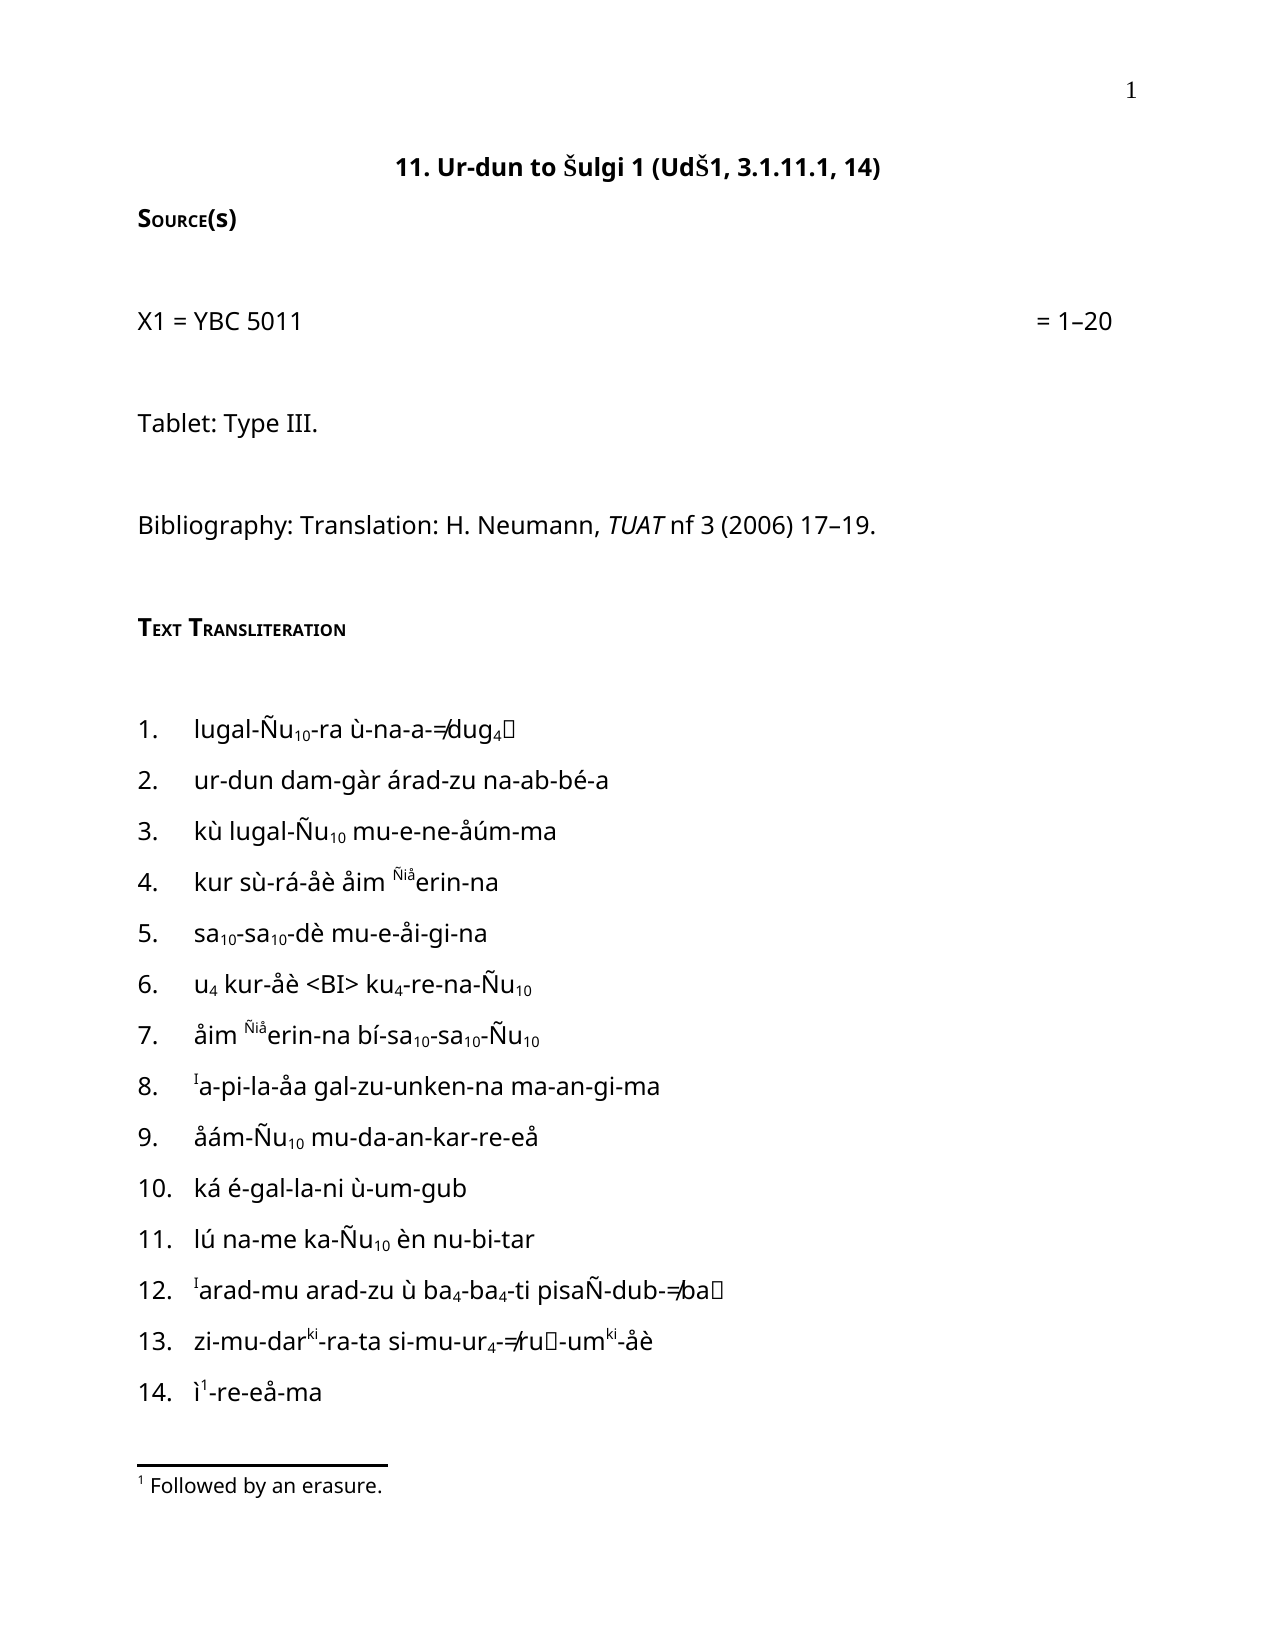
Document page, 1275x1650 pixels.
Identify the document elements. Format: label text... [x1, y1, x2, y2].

text 7. åim Ñiåerin-na bí-sa10-sa10-Ñu10 [137, 1018, 1138, 1052]
text 8. Ia-pi-la-åa gal-zu-unken-na ma-an-gi-ma [137, 1069, 1138, 1103]
text Tablet: Type III. [137, 405, 1138, 439]
text 5. sa10-sa10-dè mu-e-åi-gi-na [137, 916, 1138, 950]
text 9. åám-Ñu10 mu-da-an-kar-re-eå [137, 1120, 1138, 1154]
text Bibliography: Translation: H. Neumann, TUAT nf 3 (2006) 17–19. [137, 507, 1138, 541]
text 11. lú na-me ka-Ñu10 èn nu-bi-tar [137, 1222, 1138, 1256]
text 10. ká é-gal-la-ni ù-um-gub [137, 1171, 1138, 1205]
text X1 = YBC 5011 = 1–20 [137, 303, 1138, 337]
text 13. zi-mu-darki-ra-ta si-mu-ur4-≠ru-umki-åè [137, 1324, 1138, 1358]
text Followed by an erasure. [137, 1472, 1138, 1500]
text Text Transliteration [137, 609, 1138, 643]
text 12. Iarad-mu arad-zu ù ba4-ba4-ti pisaÑ-dub-≠ba [137, 1273, 1138, 1307]
text 6. u4 kur-åè <BI> ku4-re-na-Ñu10 [137, 967, 1138, 1001]
text 2. ur-dun dam-gàr árad-zu na-ab-bé-a [137, 762, 1138, 797]
text Source(s) [137, 201, 1138, 235]
text 14. ì-re-eå-ma [137, 1375, 1138, 1409]
text 11. Ur-dun to Šulgi 1 (UdŠ1, 3.1.11.1, 14) [137, 150, 1138, 184]
text 1. lugal-Ñu10-ra ù-na-a-≠dug4 [137, 711, 1138, 746]
text 4. kur sù-rá-åè åim Ñiåerin-na [137, 864, 1138, 899]
text 3. kù lugal-Ñu10 mu-e-ne-åúm-ma [137, 813, 1138, 848]
